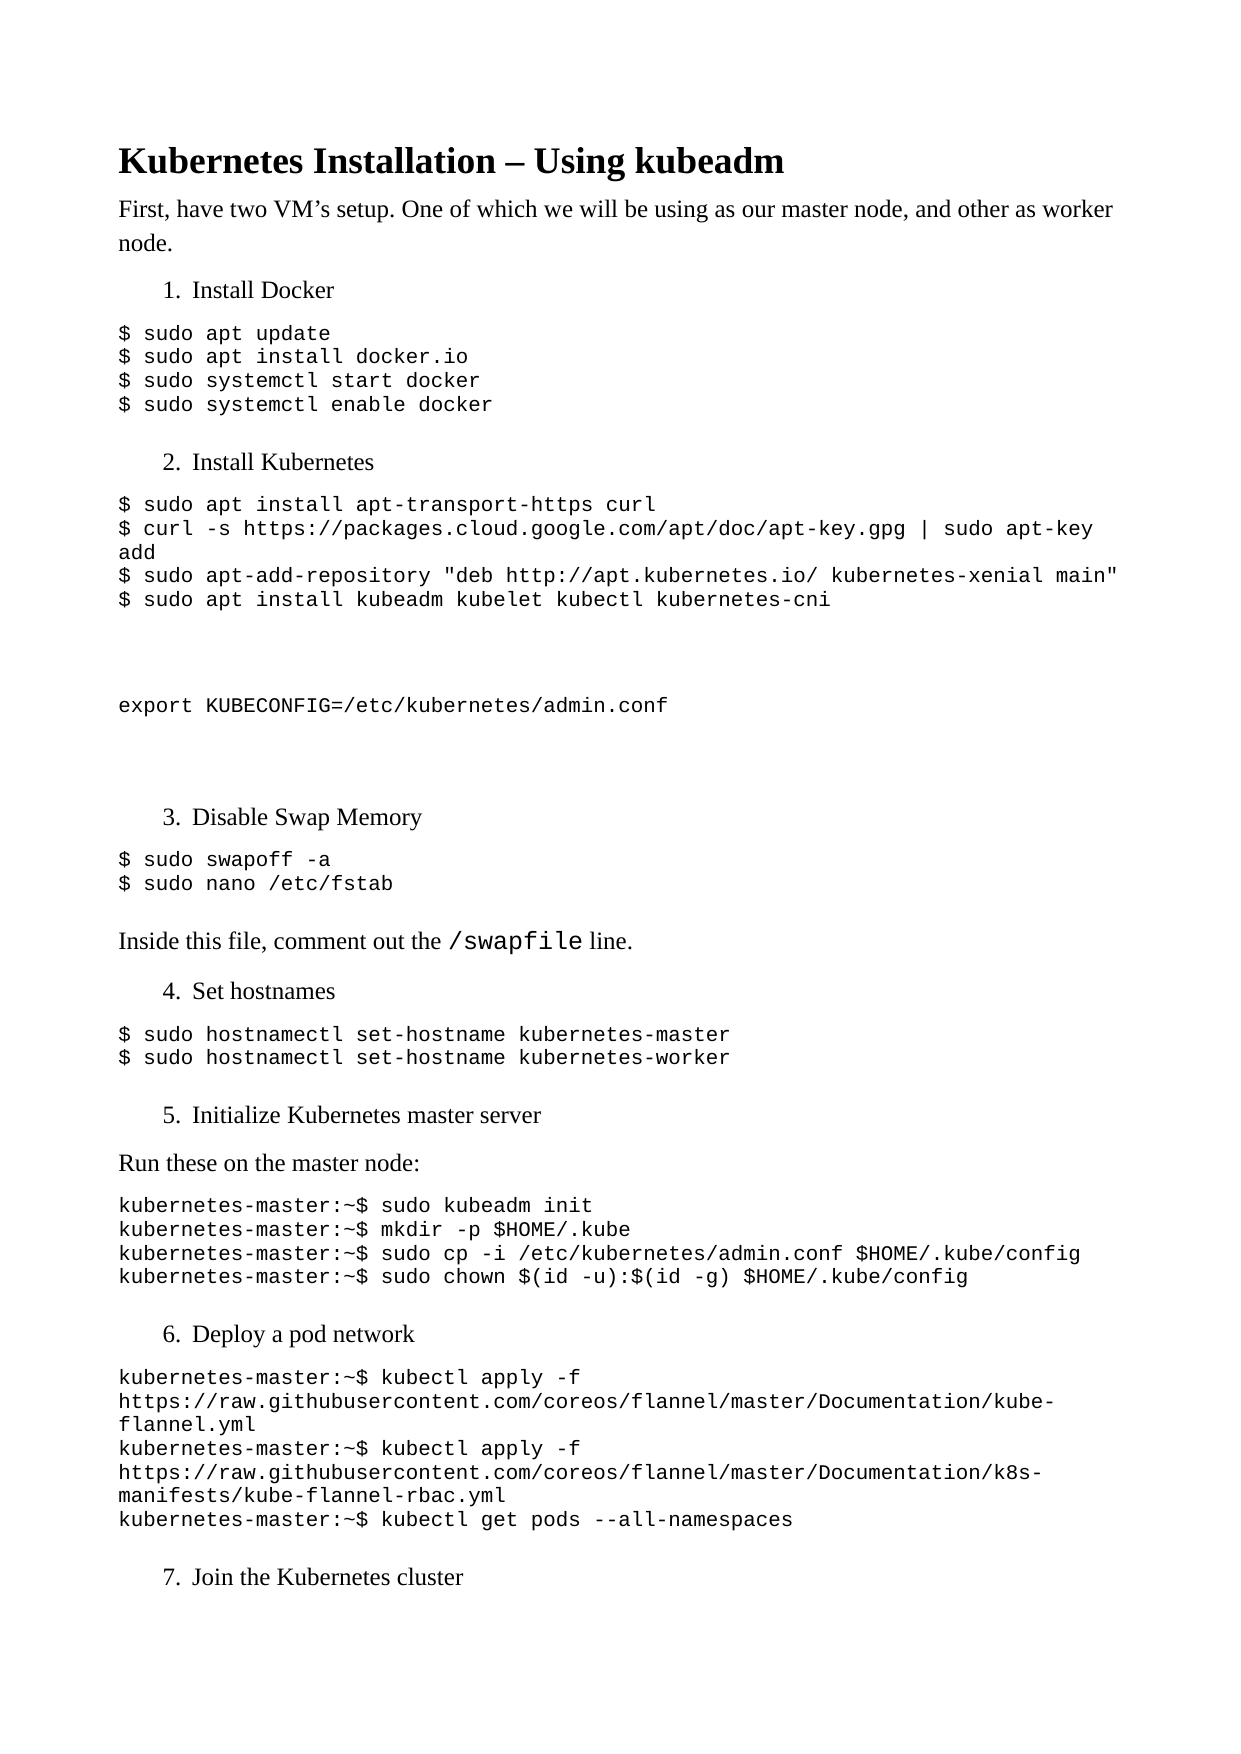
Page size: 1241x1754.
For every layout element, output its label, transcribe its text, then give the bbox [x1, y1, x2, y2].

text $ sudo apt install apt-transport-https curl [118, 494, 1122, 518]
text kubernetes-master:~$ sudo chown $(id -u):$(id -g) $HOME/.kube/config [118, 1266, 1122, 1290]
text $ sudo nano /etc/fstab [118, 873, 1122, 896]
text $ sudo swapoff -a [118, 849, 1122, 873]
text $ sudo apt install kubeadm kubelet kubectl kubernetes-cni [118, 589, 1122, 613]
text $ curl -s https://packages.cloud.google.com/apt/doc/apt-key.gpg | sudo apt-key add [118, 518, 1122, 565]
text kubernetes-master:~$ kubectl get pods --all-namespaces [118, 1509, 1122, 1533]
list Join the Kubernetes cluster [162, 1562, 1122, 1591]
text export KUBECONFIG=/etc/kubernetes/admin.conf [118, 695, 1122, 719]
text $ sudo systemctl enable docker [118, 394, 1122, 417]
text $ sudo hostnamectl set-hostname kubernetes-master [118, 1023, 1122, 1047]
text $ sudo apt-add-repository "deb http://apt.kubernetes.io/ kubernetes-xenial main" [118, 565, 1122, 589]
text $ sudo systemctl start docker [118, 370, 1122, 394]
list Install Docker [162, 275, 1122, 304]
text $ sudo apt update [118, 323, 1122, 346]
text kubernetes-master:~$ sudo kubeadm init [118, 1196, 1122, 1219]
list Install Kubernetes [162, 447, 1122, 476]
text $ sudo hostnamectl set-hostname kubernetes-worker [118, 1047, 1122, 1071]
list Initialize Kubernetes master server [162, 1100, 1122, 1129]
list Set hostnames [162, 976, 1122, 1005]
text First, have two VM’s setup. One of which we will be using as our master node, and other as worker node. [118, 194, 1122, 256]
text Inside this file, comment out the /swapfile line. [118, 926, 1122, 957]
text $ sudo apt install docker.io [118, 346, 1122, 370]
subtitle Kubernetes Installation – Using kubeadm [118, 139, 1122, 182]
list Deploy a pod network [162, 1319, 1122, 1348]
text kubernetes-master:~$ kubectl apply -f https://raw.githubusercontent.com/coreos/flannel/master/Documentation/k8s-manifests/kube-flannel-rbac.yml [118, 1438, 1122, 1509]
list Disable Swap Memory [162, 802, 1122, 830]
text Run these on the master node: [118, 1148, 1122, 1177]
text kubernetes-master:~$ mkdir -p $HOME/.kube [118, 1219, 1122, 1243]
text kubernetes-master:~$ sudo cp -i /etc/kubernetes/admin.conf $HOME/.kube/config [118, 1243, 1122, 1266]
text kubernetes-master:~$ kubectl apply -f https://raw.githubusercontent.com/coreos/flannel/master/Documentation/kube-flannel.yml [118, 1367, 1122, 1438]
